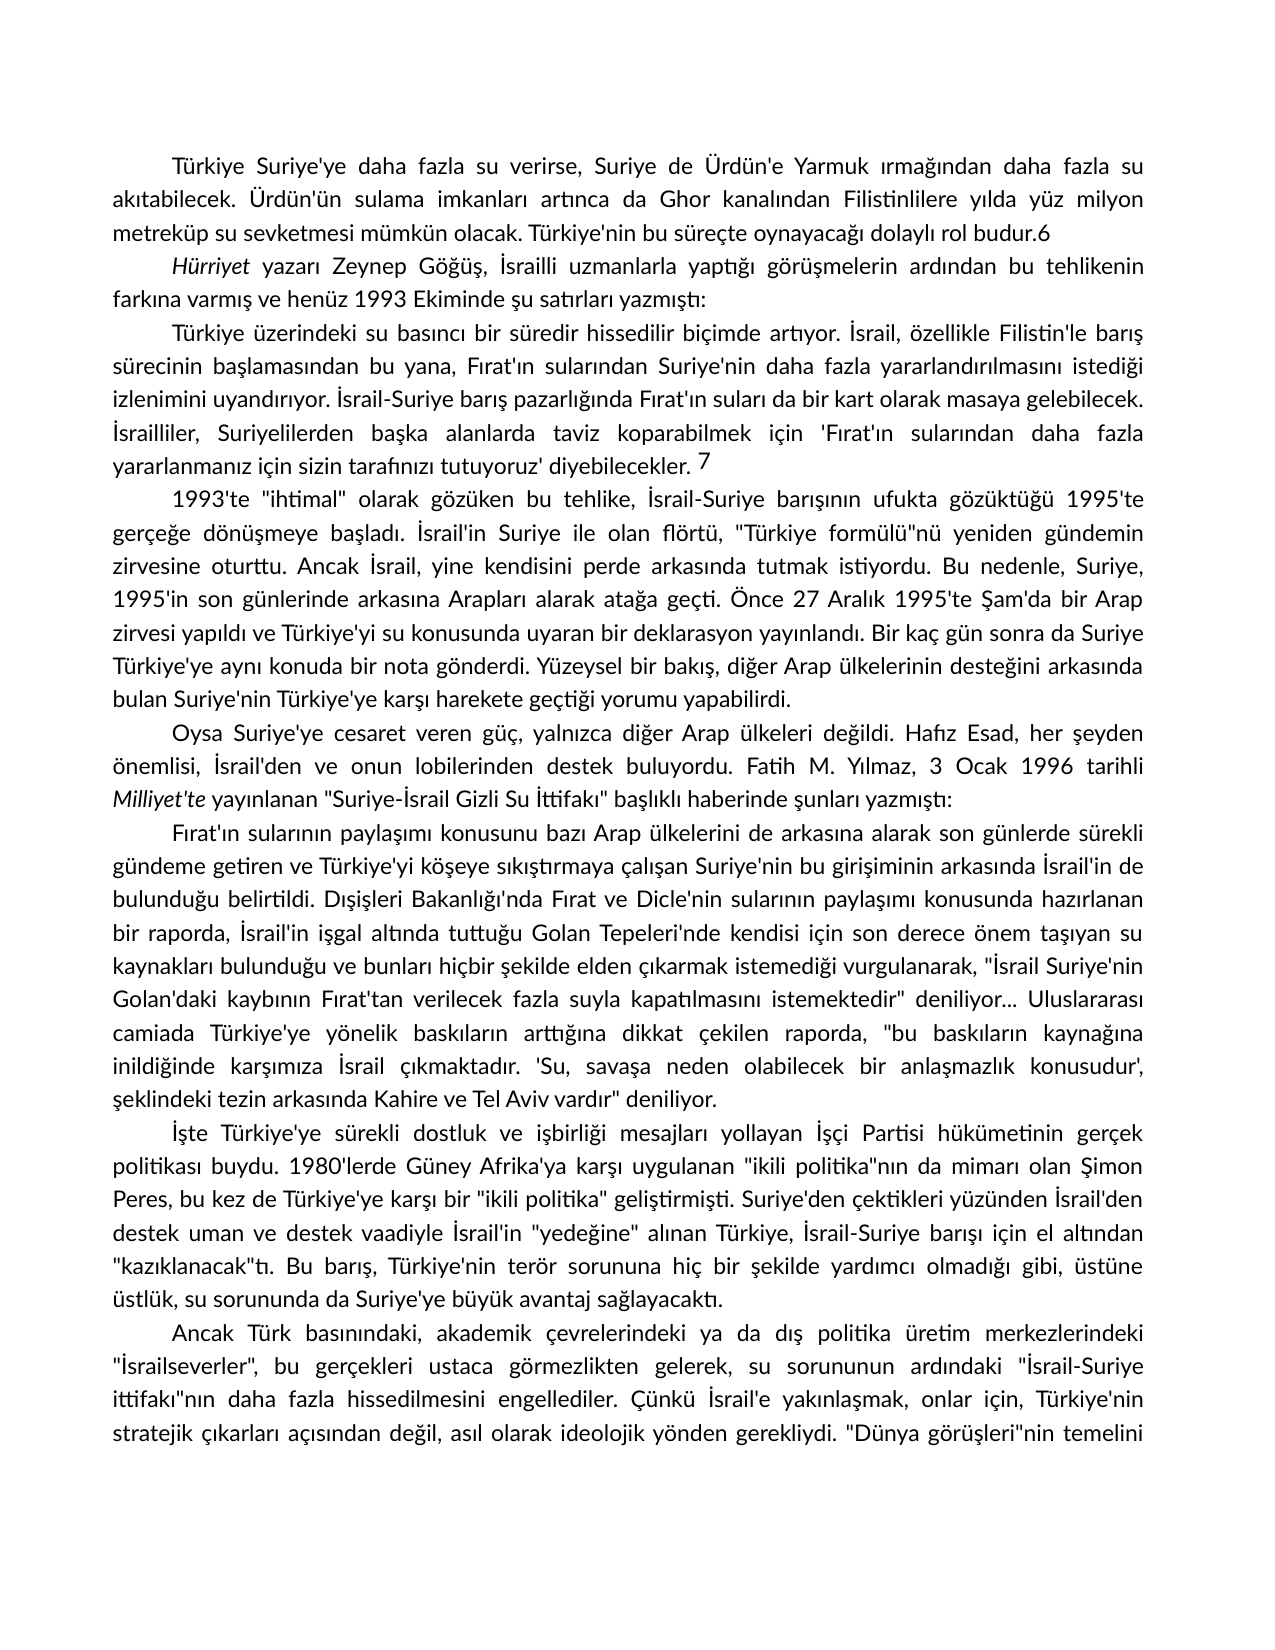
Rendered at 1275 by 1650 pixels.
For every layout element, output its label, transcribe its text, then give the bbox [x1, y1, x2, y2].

text Türkiye üzerindeki su basıncı bir süredir hissedilir biçimde artıyor. İsrail, özellikle Filistin'le barış sürecinin başlamasından bu yana, Fırat'ın sularından Suriye'nin daha fazla yararlandırılmasını istediği izlenimini uyandırıyor. İsrail-Suriye barış pazarlığında Fırat'ın suları da bir kart olarak masaya gelebilecek. İsrailliler, Suriyelilerden başka alanlarda taviz koparabilmek için 'Fırat'ın sularından daha fazla yararlanmanız için sizin tarafınızı tutuyoruz' diyebilecekler. 7 [112, 314, 1145, 481]
text Türkiye Suriye'ye daha fazla su verirse, Suriye de Ürdün'e Yarmuk ırmağından daha fazla su akıtabilecek. Ürdün'ün sulama imkanları artınca da Ghor kanalından Filistinlilere yılda yüz milyon metreküp su sevketmesi mümkün olacak. Türkiye'nin bu süreçte oynayacağı dolaylı rol budur.6 [112, 148, 1145, 248]
text 1993'te "ihtimal" olarak gözüken bu tehlike, İsrail-Suriye barışının ufukta gözüktüğü 1995'te gerçeğe dönüşmeye başladı. İsrail'in Suriye ile olan flörtü, "Türkiye formülü"nü yeniden gündemin zirvesine oturttu. Ancak İsrail, yine kendisini perde arkasında tutmak istiyordu. Bu nedenle, Suriye, 1995'in son günlerinde arkasına Arapları alarak atağa geçti. Önce 27 Aralık 1995'te Şam'da bir Arap zirvesi yapıldı ve Türkiye'yi su konusunda uyaran bir deklarasyon yayınlandı. Bir kaç gün sonra da Suriye Türkiye'ye aynı konuda bir nota gönderdi. Yüzeysel bir bakış, diğer Arap ülkelerinin desteğini arkasında bulan Suriye'nin Türkiye'ye karşı harekete geçtiği yorumu yapabilirdi. [112, 481, 1145, 714]
text Ancak Türk basınındaki, akademik çevrelerindeki ya da dış politika üretim merkezlerindeki "İsrailseverler", bu gerçekleri ustaca görmezlikten gelerek, su sorununun ardındaki "İsrail-Suriye ittifakı"nın daha fazla hissedilmesini engellediler. Çünkü İsrail'e yakınlaşmak, onlar için, Türkiye'nin stratejik çıkarları açısından değil, asıl olarak ideolojik yönden gerekliydi. "Dünya görüşleri"nin temelini [112, 1314, 1145, 1448]
text Hürriyet yazarı Zeynep Göğüş, İsrailli uzmanlarla yaptığı görüşmelerin ardından bu tehlikenin farkına varmış ve henüz 1993 Ekiminde şu satırları yazmıştı: [112, 248, 1145, 314]
text Oysa Suriye'ye cesaret veren güç, yalnızca diğer Arap ülkeleri değildi. Hafız Esad, her şeyden önemlisi, İsrail'den ve onun lobilerinden destek buluyordu. Fatih M. Yılmaz, 3 Ocak 1996 tarihli Milliyet'te yayınlanan "Suriye-İsrail Gizli Su İttifakı" başlıklı haberinde şunları yazmıştı: [112, 714, 1145, 814]
text Fırat'ın sularının paylaşımı konusunu bazı Arap ülkelerini de arkasına alarak son günlerde sürekli gündeme getiren ve Türkiye'yi köşeye sıkıştırmaya çalışan Suriye'nin bu girişiminin arkasında İsrail'in de bulunduğu belirtildi. Dışişleri Bakanlığı'nda Fırat ve Dicle'nin sularının paylaşımı konusunda hazırlanan bir raporda, İsrail'in işgal altında tuttuğu Golan Tepeleri'nde kendisi için son derece önem taşıyan su kaynakları bulunduğu ve bunları hiçbir şekilde elden çıkarmak istemediği vurgulanarak, "İsrail Suriye'nin Golan'daki kaybının Fırat'tan verilecek fazla suyla kapatılmasını istemektedir" deniliyor... Uluslararası camiada Türkiye'ye yönelik baskıların arttığına dikkat çekilen raporda, "bu baskıların kaynağına inildiğinde karşımıza İsrail çıkmaktadır. 'Su, savaşa neden olabilecek bir anlaşmazlık konusudur', şeklindeki tezin arkasında Kahire ve Tel Aviv vardır" deniliyor. [112, 814, 1145, 1114]
text İşte Türkiye'ye sürekli dostluk ve işbirliği mesajları yollayan İşçi Partisi hükümetinin gerçek politikası buydu. 1980'lerde Güney Afrika'ya karşı uygulanan "ikili politika"nın da mimarı olan Şimon Peres, bu kez de Türkiye'ye karşı bir "ikili politika" geliştirmişti. Suriye'den çektikleri yüzünden İsrail'den destek uman ve destek vaadiyle İsrail'in "yedeğine" alınan Türkiye, İsrail-Suriye barışı için el altından "kazıklanacak"tı. Bu barış, Türkiye'nin terör sorununa hiç bir şekilde yardımcı olmadığı gibi, üstüne üstlük, su sorununda da Suriye'ye büyük avantaj sağlayacaktı. [112, 1114, 1145, 1314]
